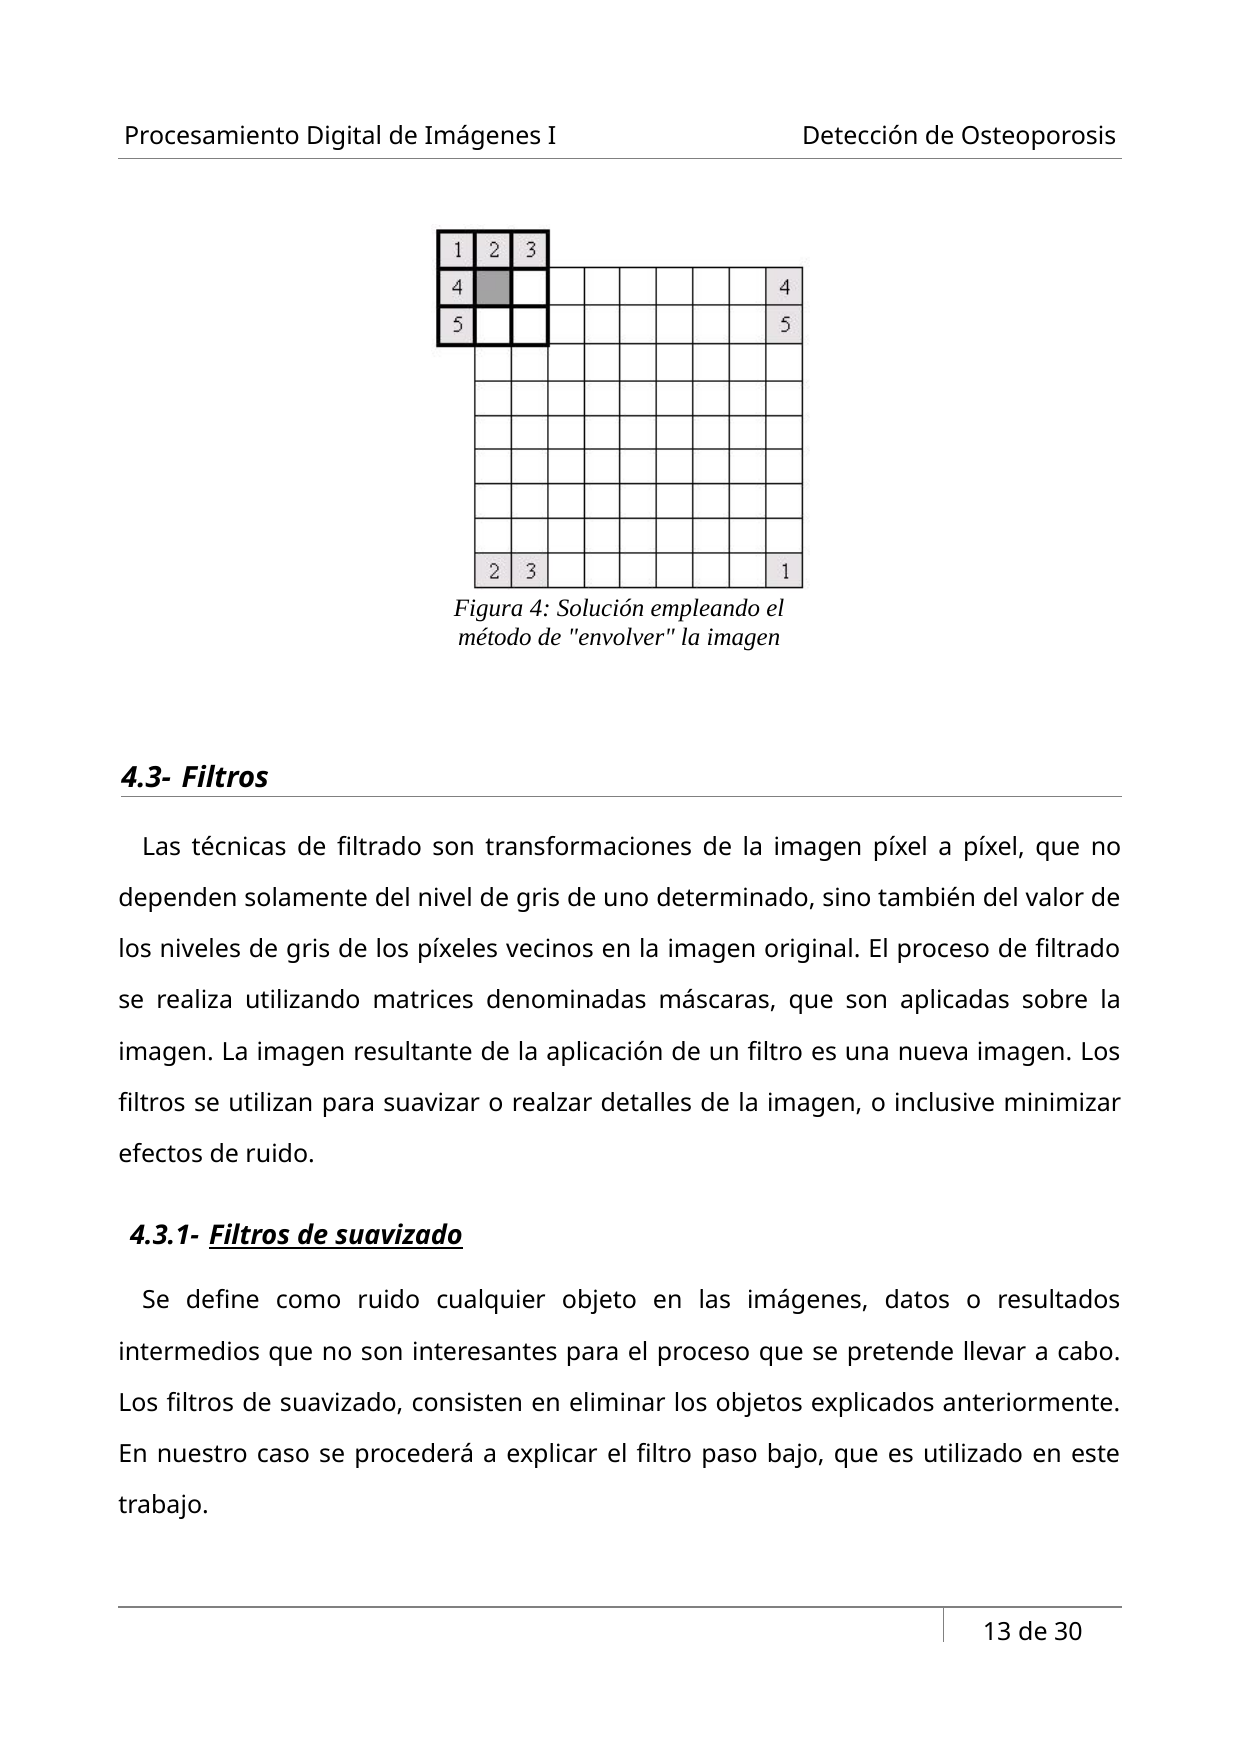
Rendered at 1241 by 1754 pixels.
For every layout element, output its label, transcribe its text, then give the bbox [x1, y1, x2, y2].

text Se define como ruido cualquier objeto en las imágenes, datos o resultados intermedios que no son interesantes para el proceso que se pretende llevar a cabo. Los filtros de suavizado, consisten en eliminar los objetos explicados anteriormente. En nuestro caso se procederá a explicar el filtro paso bajo, que es utilizado en este trabajo. [118, 1282, 1122, 1520]
text Las técnicas de filtrado son transformaciones de la imagen píxel a píxel, que no dependen solamente del nivel de gris de uno determinado, sino también del valor de los niveles de gris de los píxeles vecinos en la imagen original. El proceso de filtrado se realiza utilizando matrices denominadas máscaras, que son aplicadas sobre la imagen. La imagen resultante de la aplicación de un filtro es una nueva imagen. Los filtros se utilizan para suavizar o realzar detalles de la imagen, o inclusive minimizar efectos de ruido. [118, 829, 1122, 1169]
text Figura 4: Solución empleando el método de "envolver" la imagen [431, 594, 809, 651]
subtitle Filtros [121, 756, 1122, 796]
subtitle Filtros de suavizado [130, 1216, 1110, 1253]
picture [431, 224, 810, 594]
